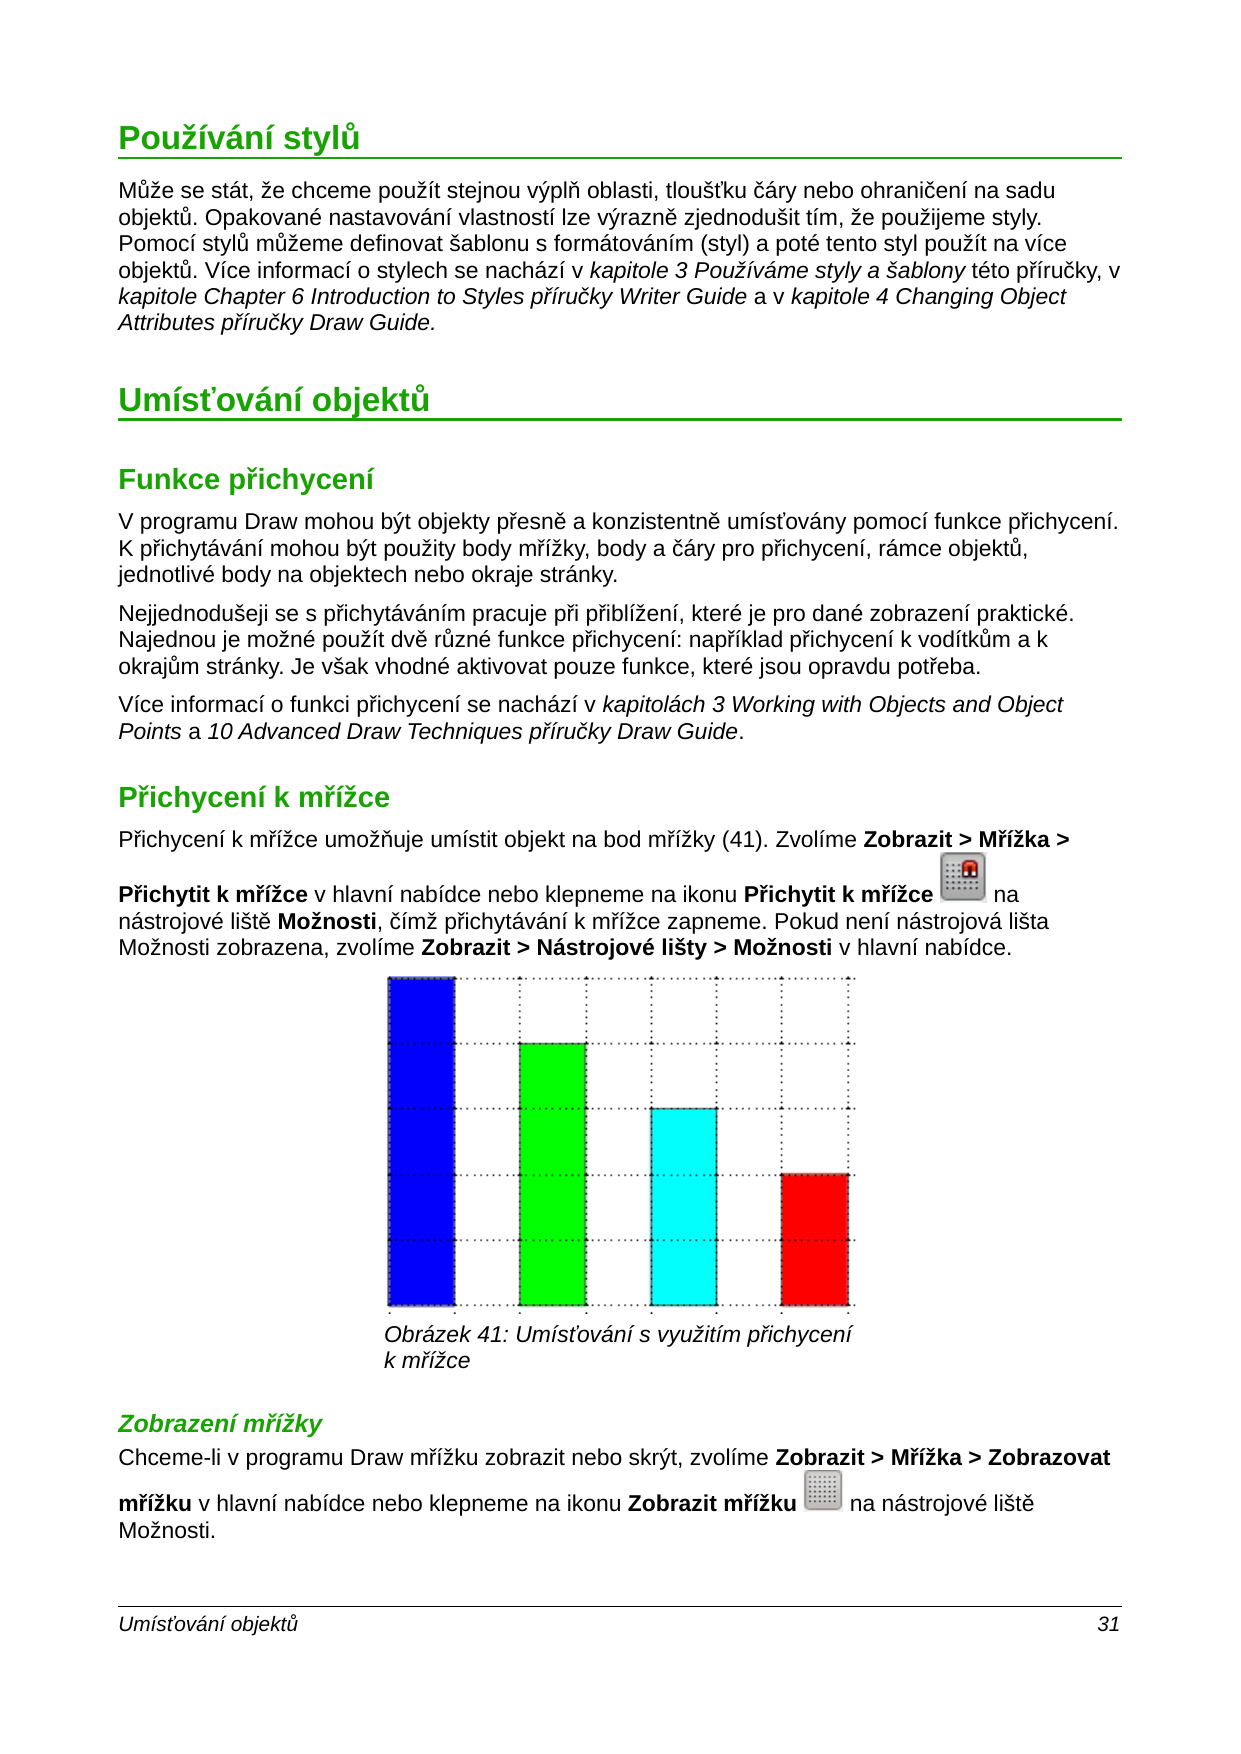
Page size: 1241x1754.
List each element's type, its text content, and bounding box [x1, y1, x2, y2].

text Nejjednodušeji se s přichytáváním pracuje při přiblížení, které je pro dané zobrazení praktické. Najednou je možné použít dvě různé funkce přichycení: například přichycení k vodítkům a k okrajům stránky. Je však vhodné aktivovat pouze funkce, které jsou opravdu potřeba. [118, 600, 1122, 679]
text Chceme-li v programu Draw mřížku zobrazit nebo skrýt, zvolíme Zobrazit > Mřížka > Zobrazovat mřížku v hlavní nabídce nebo klepneme na ikonu Zobrazit mřížku na nástrojové liště Možnosti. [118, 1444, 1122, 1543]
text V programu Draw mohou být objekty přesně a konzistentně umísťovány pomocí funkce přichycení. K přichytávání mohou být použity body mřížky, body a čáry pro přichycení, rámce objektů, jednotlivé body na objektech nebo okraje stránky. [118, 508, 1122, 587]
text Obrázek 41: Umísťování s využitím přichycení k mřížce [384, 1321, 856, 1373]
picture [939, 852, 988, 903]
picture [383, 972, 857, 1314]
subtitle Funkce přichycení [118, 462, 1122, 496]
picture [803, 1470, 844, 1512]
subtitle Přichycení k mřížce [118, 780, 1122, 813]
text Přichycení k mřížce umožňuje umístit objekt na bod mřížky (obrázek 41). Zvolíme Zobrazit > Mřížka > Přichytit k mřížce v hlavní nabídce nebo klepneme na ikonu Přichytit k mřížce na nástrojové liště Možnosti, čímž přichytávání k mřížce zapneme. Pokud není nástrojová lišta Možnosti zobrazena, zvolíme Zobrazit > Nástrojové lišty > Možnosti v hlavní nabídce. [118, 826, 1122, 960]
text Více informací o funkci přichycení se nachází v kapitolách 3 Working with Objects and Object Points a 10 Advanced Draw Techniques příručky Draw Guide. [118, 691, 1122, 744]
subtitle Zobrazení mřížky [118, 1409, 1122, 1437]
text Může se stát, že chceme použít stejnou výplň oblasti, tloušťku čáry nebo ohraničení na sadu objektů. Opakované nastavování vlastností lze výrazně zjednodušit tím, že použijeme styly. Pomocí stylů můžeme definovat šablonu s formátováním (styl) a poté tento styl použít na více objektů. Více informací o stylech se nachází v kapitole 3 Používáme styly a šablony této příručky, v kapitole Chapter 6 Introduction to Styles příručky Writer Guide a v kapitole 4 Changing Object Attributes příručky Draw Guide. [118, 177, 1122, 336]
subtitle Umísťování objektů [118, 380, 1122, 418]
subtitle Používání stylů [118, 118, 1122, 157]
